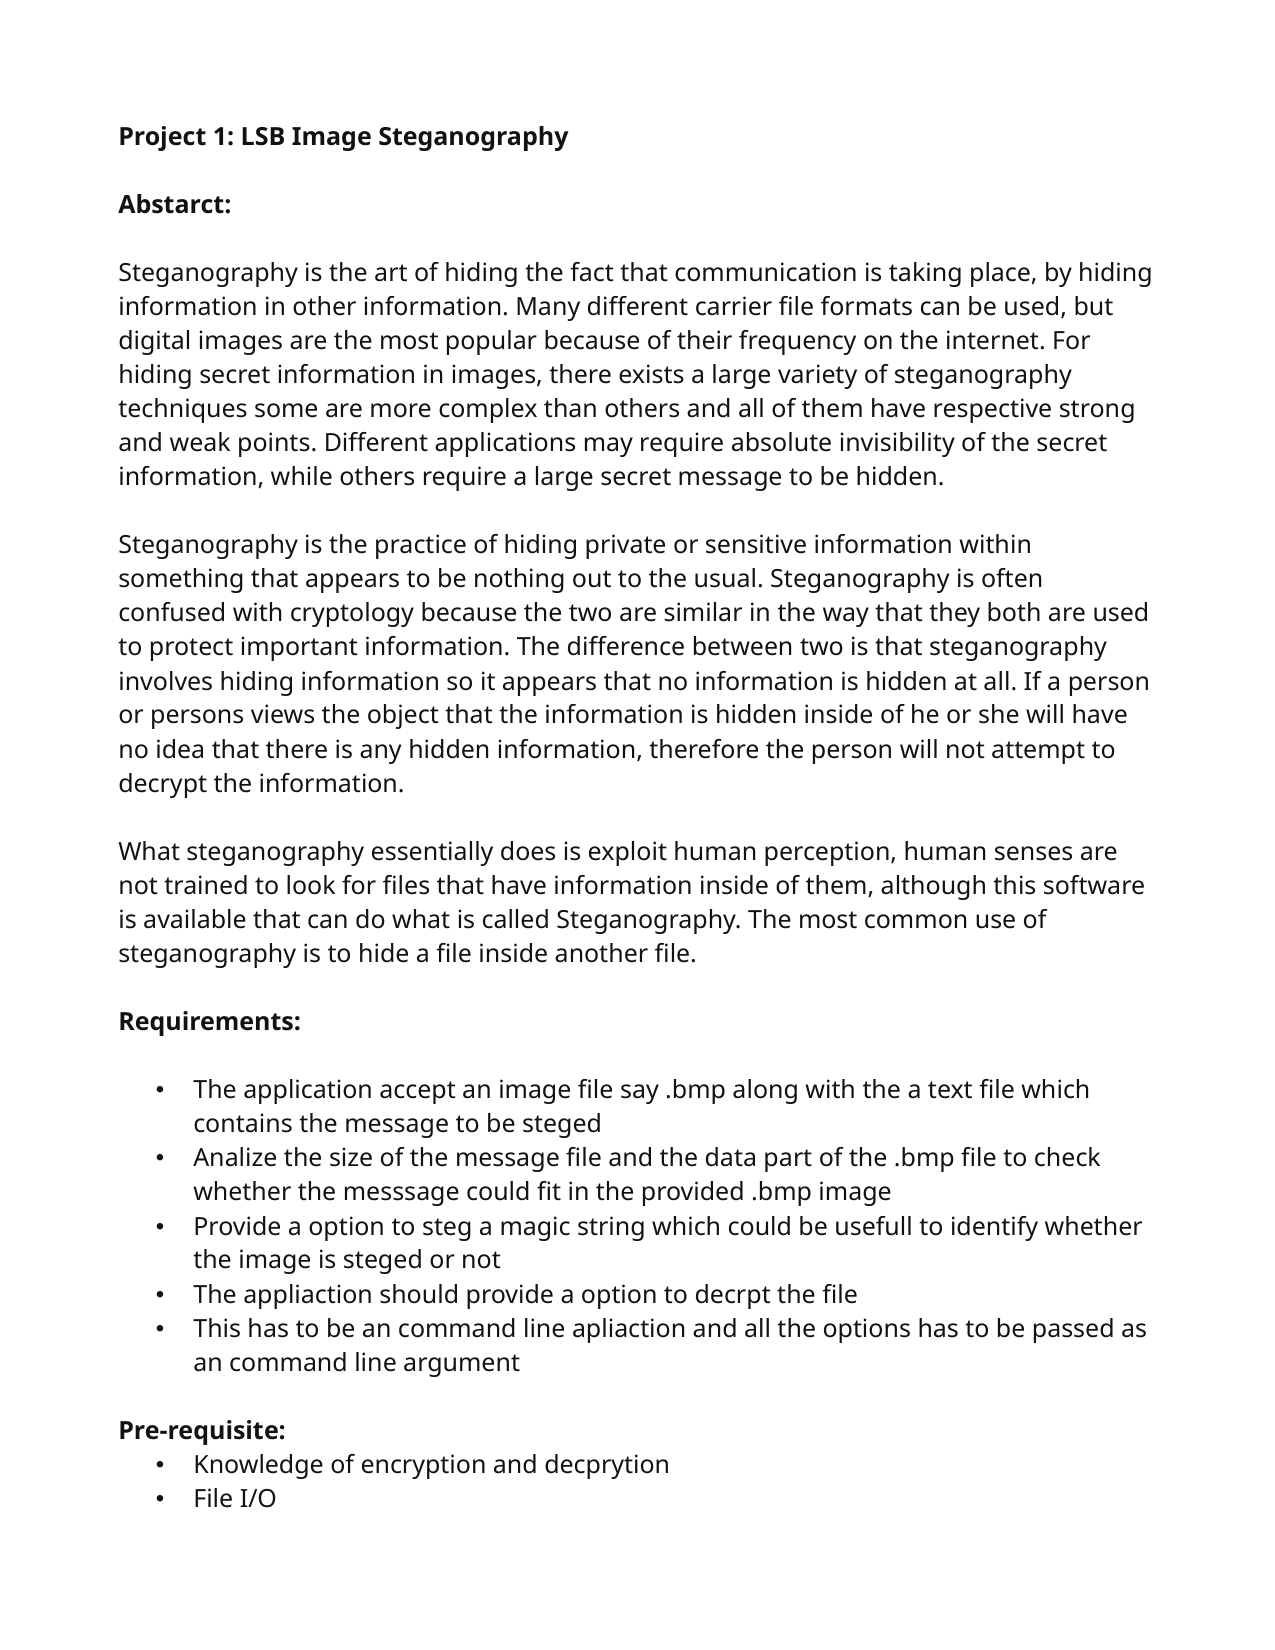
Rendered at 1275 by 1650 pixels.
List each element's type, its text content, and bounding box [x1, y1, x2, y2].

text Abstarct: [118, 186, 1157, 220]
list File I/O [156, 1481, 1157, 1515]
list Provide a option to steg a magic string which could be usefull to identify whether the image is steged or not [156, 1208, 1157, 1276]
text Project 1: LSB Image Steganography [118, 118, 1157, 152]
text Steganography is the practice of hiding private or sensitive information within something that appears to be nothing out to the usual. Steganography is often confused with cryptology because the two are similar in the way that they both are used to protect important information. The difference between two is that steganography involves hiding information so it appears that no information is hidden at all. If a person or persons views the object that the information is hidden inside of he or she will have no idea that there is any hidden information, therefore the person will not attempt to decrypt the information. [118, 527, 1157, 799]
list The application accept an image file say .bmp along with the a text file which contains the message to be steged [156, 1072, 1157, 1140]
list Knowledge of encryption and decprytion [156, 1447, 1157, 1481]
text Steganography is the art of hiding the fact that communication is taking place, by hiding information in other information. Many different carrier file formats can be used, but digital images are the most popular because of their frequency on the internet. For hiding secret information in images, there exists a large variety of steganography techniques some are more complex than others and all of them have respective strong and weak points. Different applications may require absolute invisibility of the secret information, while others require a large secret message to be hidden. [118, 254, 1157, 493]
text What steganography essentially does is exploit human perception, human senses are not trained to look for files that have information inside of them, although this software is available that can do what is called Steganography. The most common use of steganography is to hide a file inside another file. [118, 833, 1157, 970]
text Requirements: [118, 1004, 1157, 1038]
list Analize the size of the message file and the data part of the .bmp file to check whether the messsage could fit in the provided .bmp image [156, 1140, 1157, 1208]
text Pre-requisite: [118, 1412, 1157, 1447]
list The appliaction should provide a option to decrpt the file [156, 1276, 1157, 1310]
list This has to be an command line apliaction and all the options has to be passed as an command line argument [156, 1310, 1157, 1378]
